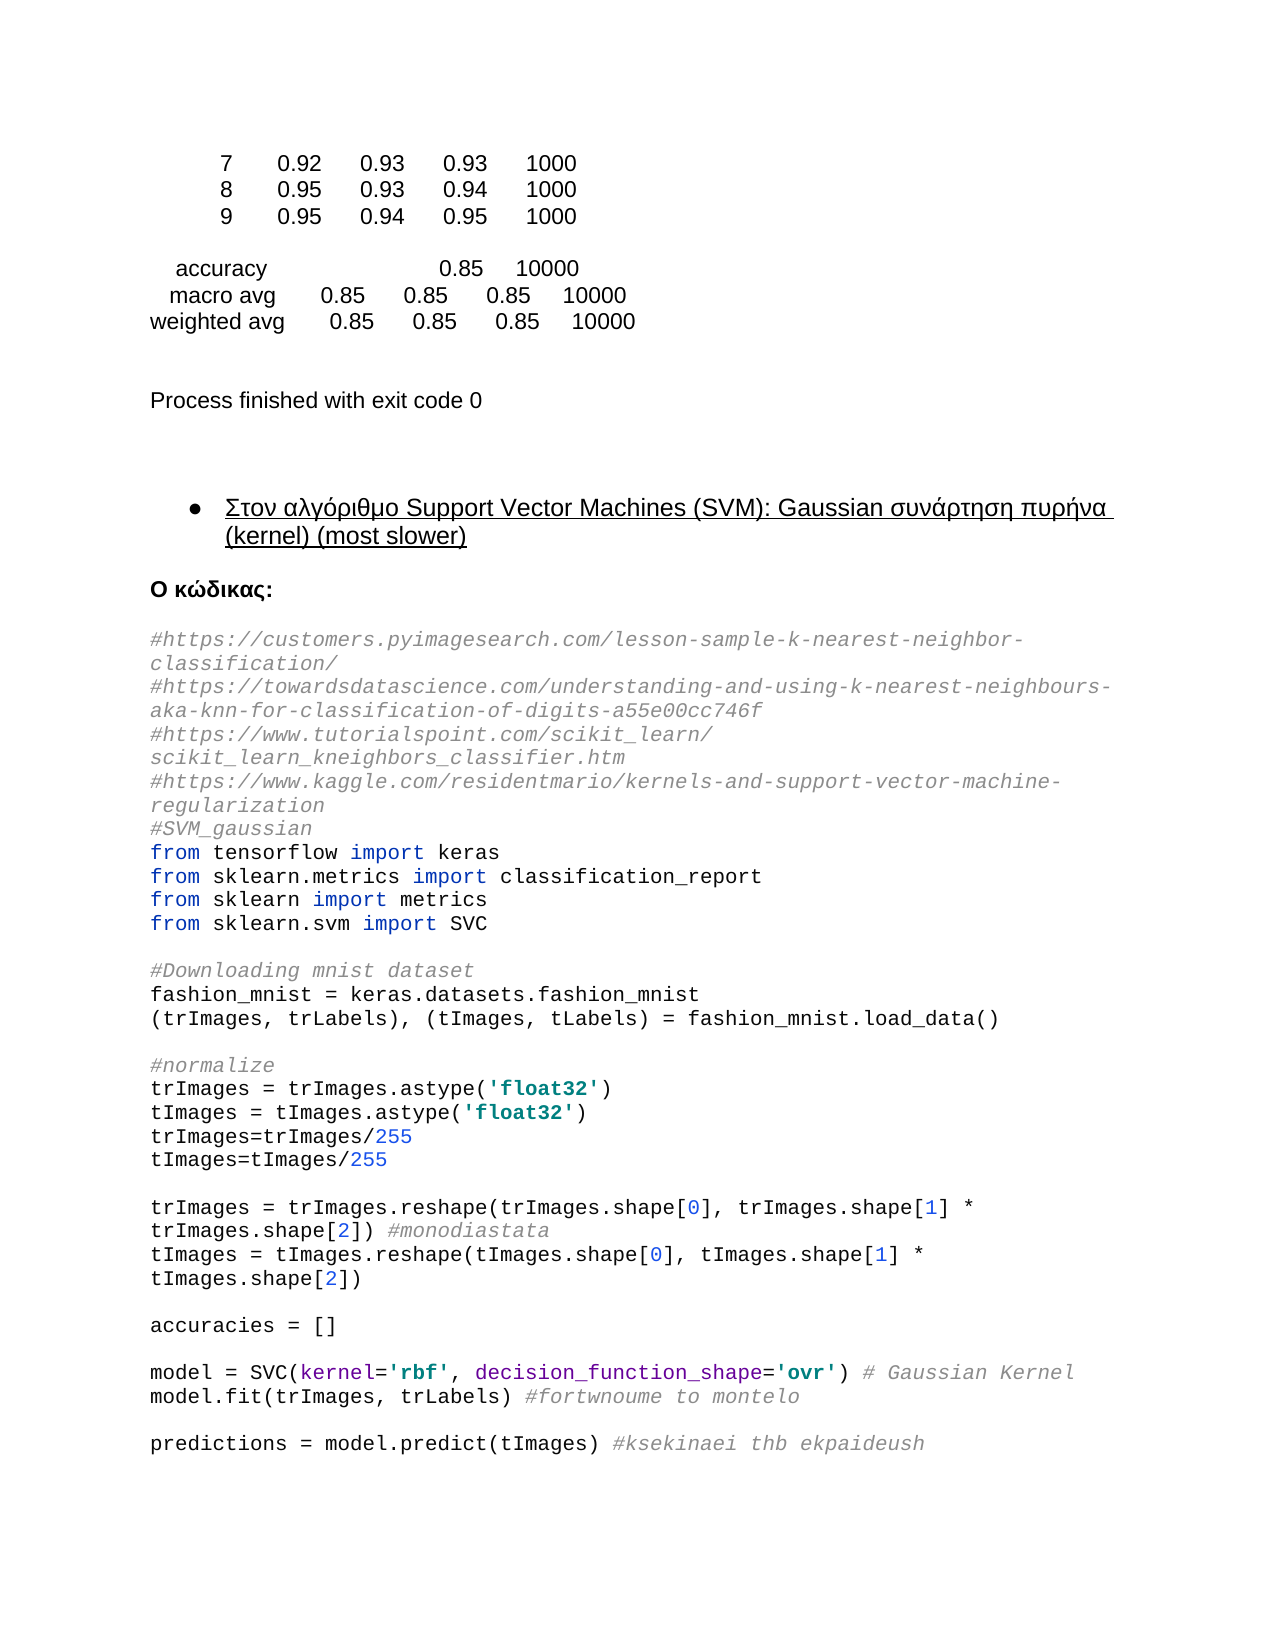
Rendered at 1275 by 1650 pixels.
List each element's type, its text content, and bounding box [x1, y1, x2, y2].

text from sklearn.svm import SVC [150, 913, 1125, 937]
text #https://customers.pyimagesearch.com/lesson-sample-k-nearest-neighbor-classification/ [150, 629, 1125, 676]
text accuracy 0.85 10000 [150, 255, 1125, 282]
text #Downloading mnist dataset [150, 960, 1125, 984]
text tImages = tImages.reshape(tImages.shape[0], tImages.shape[1] * tImages.shape[2]) [150, 1244, 1125, 1291]
text trImages = trImages.astype('float32') [150, 1078, 1125, 1102]
text #SVM_gaussian [150, 818, 1125, 842]
text 7 0.92 0.93 0.93 1000 [150, 150, 1125, 176]
text from sklearn.metrics import classification_report [150, 866, 1125, 889]
text trImages = trImages.reshape(trImages.shape[0], trImages.shape[1] * trImages.shape[2]) #monodiastata [150, 1197, 1125, 1244]
text tImages = tImages.astype('float32') [150, 1102, 1125, 1126]
text #https://www.kaggle.com/residentmario/kernels-and-support-vector-machine-regularization [150, 771, 1125, 818]
text fashion_mnist = keras.datasets.fashion_mnist [150, 984, 1125, 1007]
text model.fit(trImages, trLabels) #fortwnoume to montelo [150, 1386, 1125, 1409]
text Process finished with exit code 0 [150, 387, 1125, 413]
text Ο κώδικας: [150, 576, 1125, 603]
text weighted avg 0.85 0.85 0.85 10000 [150, 308, 1125, 334]
text from sklearn import metrics [150, 889, 1125, 913]
text 8 0.95 0.93 0.94 1000 [150, 176, 1125, 203]
text #https://www.tutorialspoint.com/scikit_learn/scikit_learn_kneighbors_classifier.htm [150, 724, 1125, 771]
text #https://towardsdatascience.com/understanding-and-using-k-nearest-neighbours-aka-knn-for-classification-of-digits-a55e00cc746f [150, 676, 1125, 724]
text predictions = model.predict(tImages) #ksekinaei thb ekpaideush [150, 1433, 1125, 1457]
text trImages=trImages/255 [150, 1126, 1125, 1149]
text model = SVC(kernel='rbf', decision_function_shape='ovr') # Gaussian Kernel [150, 1362, 1125, 1386]
text 9 0.95 0.94 0.95 1000 [150, 203, 1125, 229]
text #normalize [150, 1055, 1125, 1078]
list Στον αλγόριθμο Support Vector Machines (SVM): Gaussian συνάρτηση πυρήνα (kernel) (most slower) [187, 493, 1125, 550]
text from tensorflow import keras [150, 842, 1125, 866]
text accuracies = [] [150, 1315, 1125, 1338]
text (trImages, trLabels), (tImages, tLabels) = fashion_mnist.load_data() [150, 1007, 1125, 1031]
text tImages=tImages/255 [150, 1149, 1125, 1173]
text macro avg 0.85 0.85 0.85 10000 [150, 282, 1125, 308]
